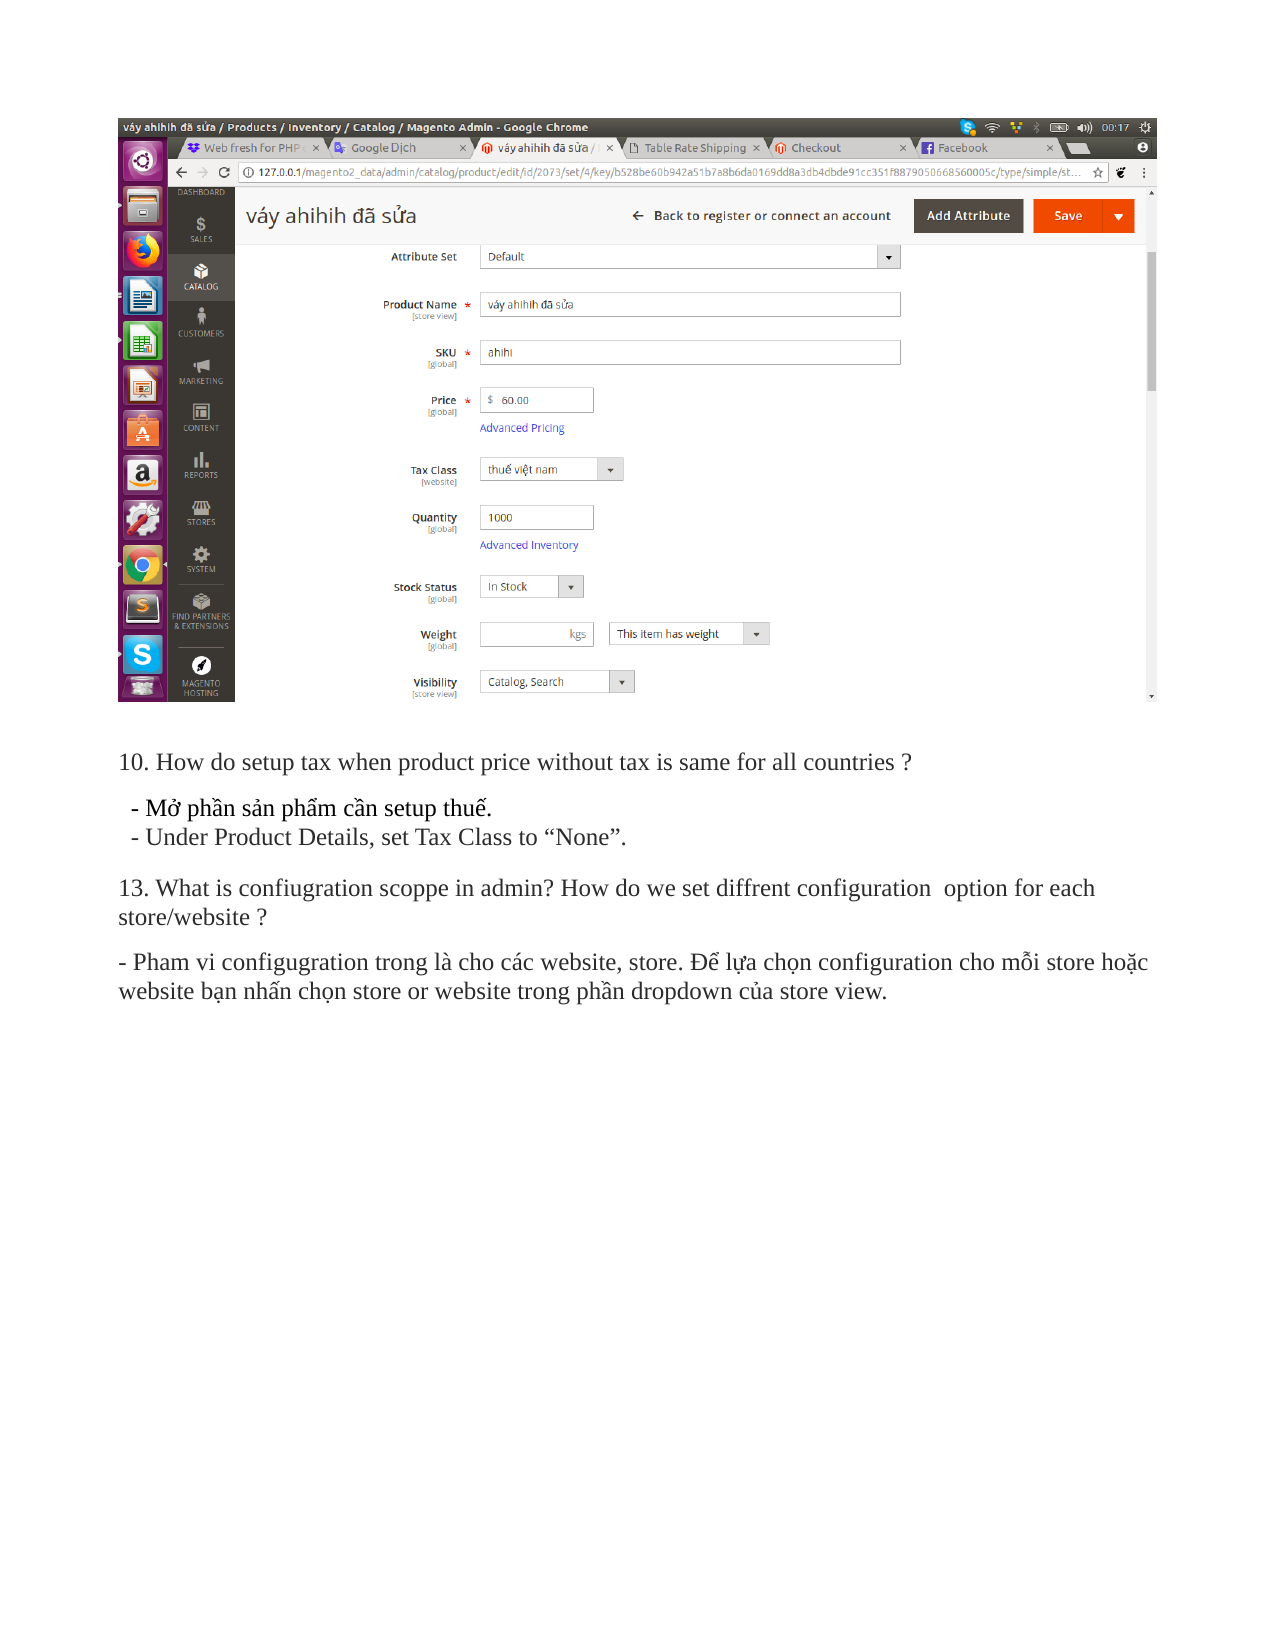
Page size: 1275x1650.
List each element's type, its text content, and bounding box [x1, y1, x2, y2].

text - Pham vi configugration trong là cho các website, store. Để lựa chọn configuration cho mỗi store hoặc website bạn nhấn chọn store or website trong phần dropdown của store view. [118, 947, 1157, 1004]
picture [118, 118, 1157, 702]
text - Under Product Details, set Tax Class to “None”. [118, 822, 1157, 850]
text - Mở phần sản phẩm cần setup thuế. [118, 793, 1157, 822]
text 10. How do setup tax when product price without tax is same for all countries ? [118, 747, 1157, 776]
text 13. What is confiugration scoppe in admin? How do we set diffrent configuration option for each store/website ? [118, 873, 1157, 930]
